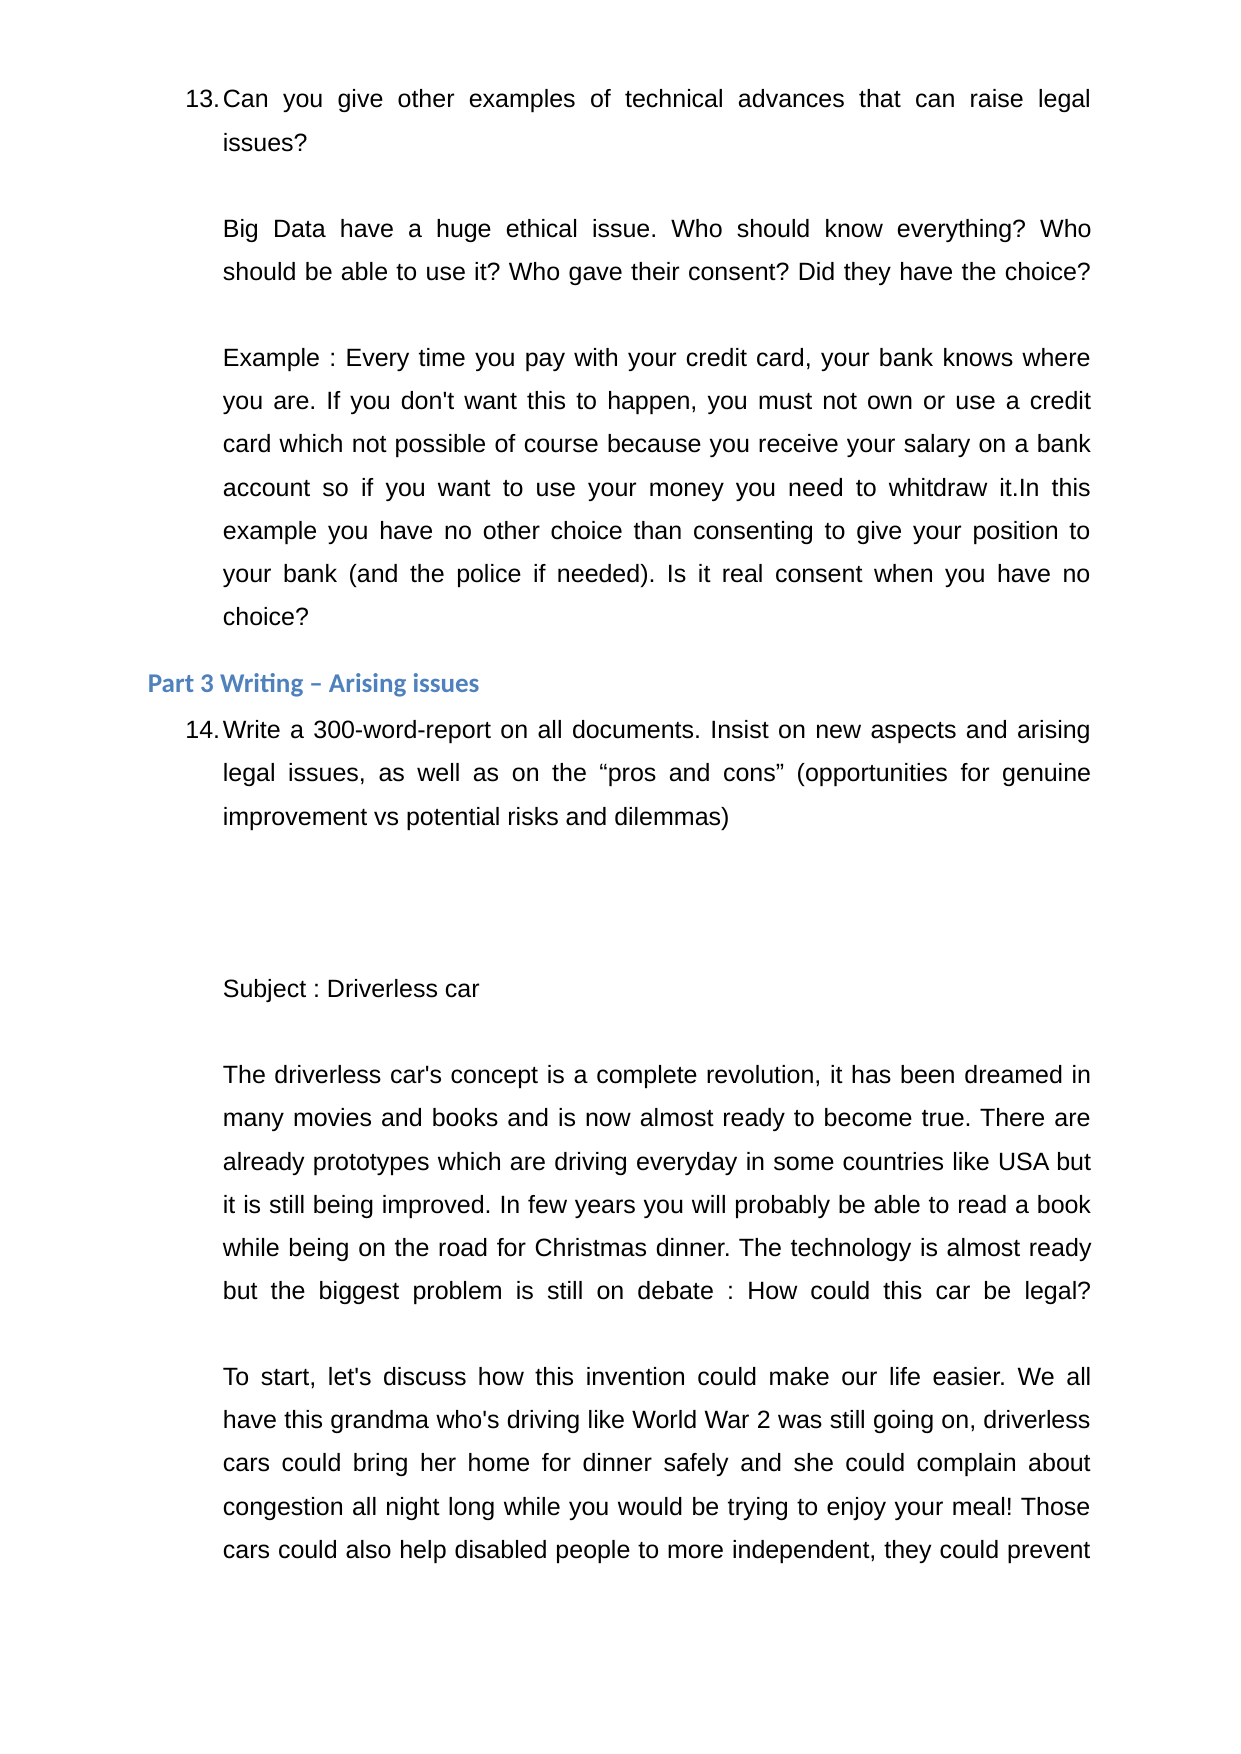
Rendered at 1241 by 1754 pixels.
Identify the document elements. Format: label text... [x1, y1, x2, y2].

list Write a 300-word-report on all documents. Insist on new aspects and arising legal issues, as well as on the “pros and cons” (opportunities for genuine improvement vs potential risks and dilemmas) [185, 715, 1093, 830]
list Example : Every time you pay with your credit card, your bank knows where you are. If you don't want this to happen, you must not own or use a credit card which not possible of course because you receive your salary on a bank account so if you want to use your money you need to whitdraw it.In this example you have no other choice than consenting to give your position to your bank (and the police if needed). Is it real consent when you have no choice? [223, 343, 1093, 631]
list Subject : Driverless car [223, 974, 1093, 1003]
list The driverless car's concept is a complete revolution, it has been dreamed in many movies and books and is now almost ready to become true. There are already prototypes which are driving everyday in some countries like USA but it is still being improved. In few years you will probably be able to read a book while being on the road for Christmas dinner. The technology is almost ready but the biggest problem is still on debate : How could this car be legal? To start, let's discuss how this invention could make our life easier. We all have this grandma who's driving like World War 2 was still going on, driverless cars could bring her home for dinner safely and she could complain about congestion all night long while you would be trying to enjoy your meal! Those cars could also help disabled people to more independent, they could prevent [223, 1060, 1093, 1563]
list Big Data have a huge ethical issue. Who should know everything? Who should be able to use it? Who gave their consent? Did they have the choice? [223, 214, 1093, 329]
subtitle Part 3 Writing – Arising issues [148, 666, 1093, 699]
list Can you give other examples of technical advances that can raise legal issues? [185, 84, 1093, 156]
